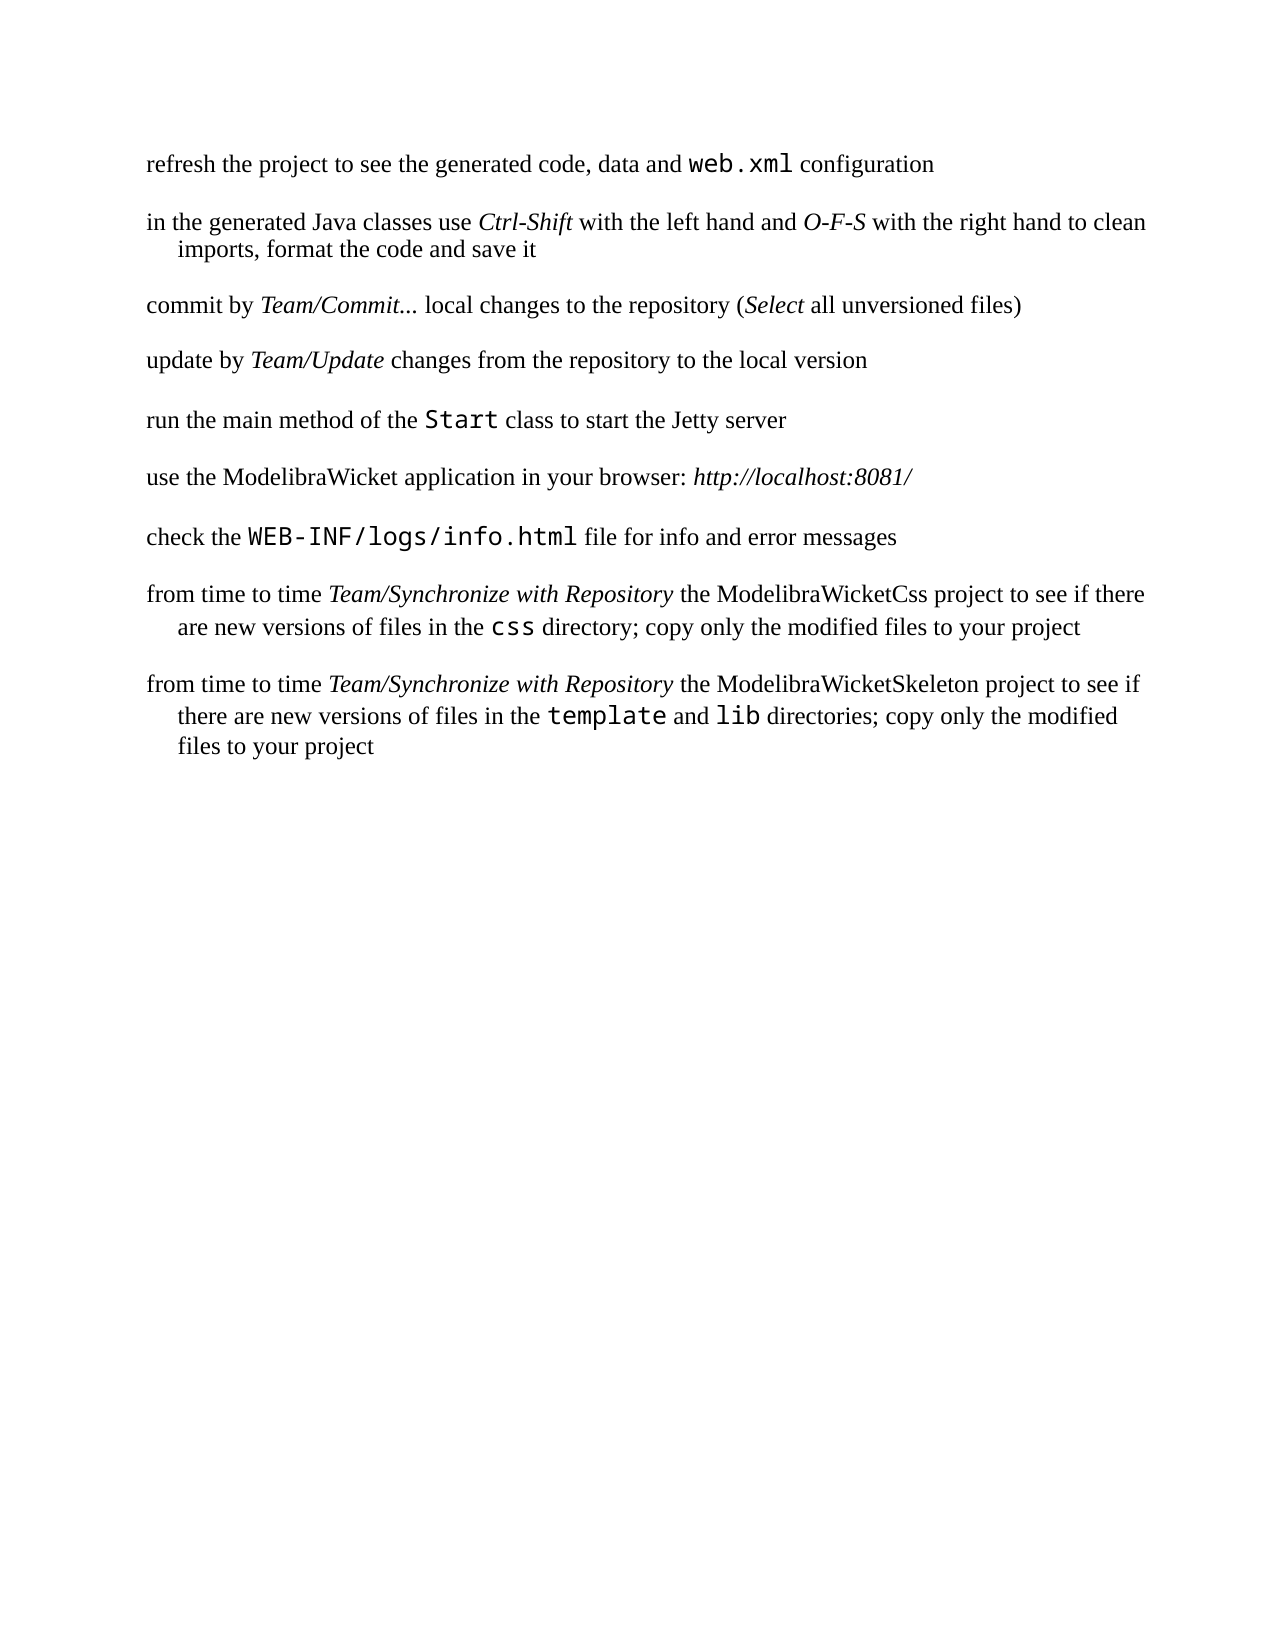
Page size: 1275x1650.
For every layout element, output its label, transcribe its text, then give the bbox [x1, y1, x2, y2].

text run the main method of the Start class to start the Jetty server [146, 402, 1157, 436]
text in the generated Java classes use Ctrl-Shift with the left hand and O-F-S with the right hand to clean imports, format the code and save it [146, 208, 1157, 263]
text commit by Team/Commit... local changes to the repository (Select all unversioned files) [146, 291, 1157, 318]
text use the ModelibraWicket application in your browser: http://localhost:8081/ [146, 463, 1157, 491]
text from time to time Team/Synchronize with Repository the ModelibraWicketSkeleton project to see if there are new versions of files in the template and lib directories; copy only the modified files to your project [146, 670, 1157, 759]
text check the WEB-INF/logs/info.html file for info and error messages [146, 519, 1157, 553]
text from time to time Team/Synchronize with Repository the ModelibraWicketCss project to see if there are new versions of files in the css directory; copy only the modified files to your project [146, 581, 1157, 642]
text refresh the project to see the generated code, data and web.xml configuration [146, 146, 1157, 180]
text update by Team/Update changes from the repository to the local version [146, 346, 1157, 374]
